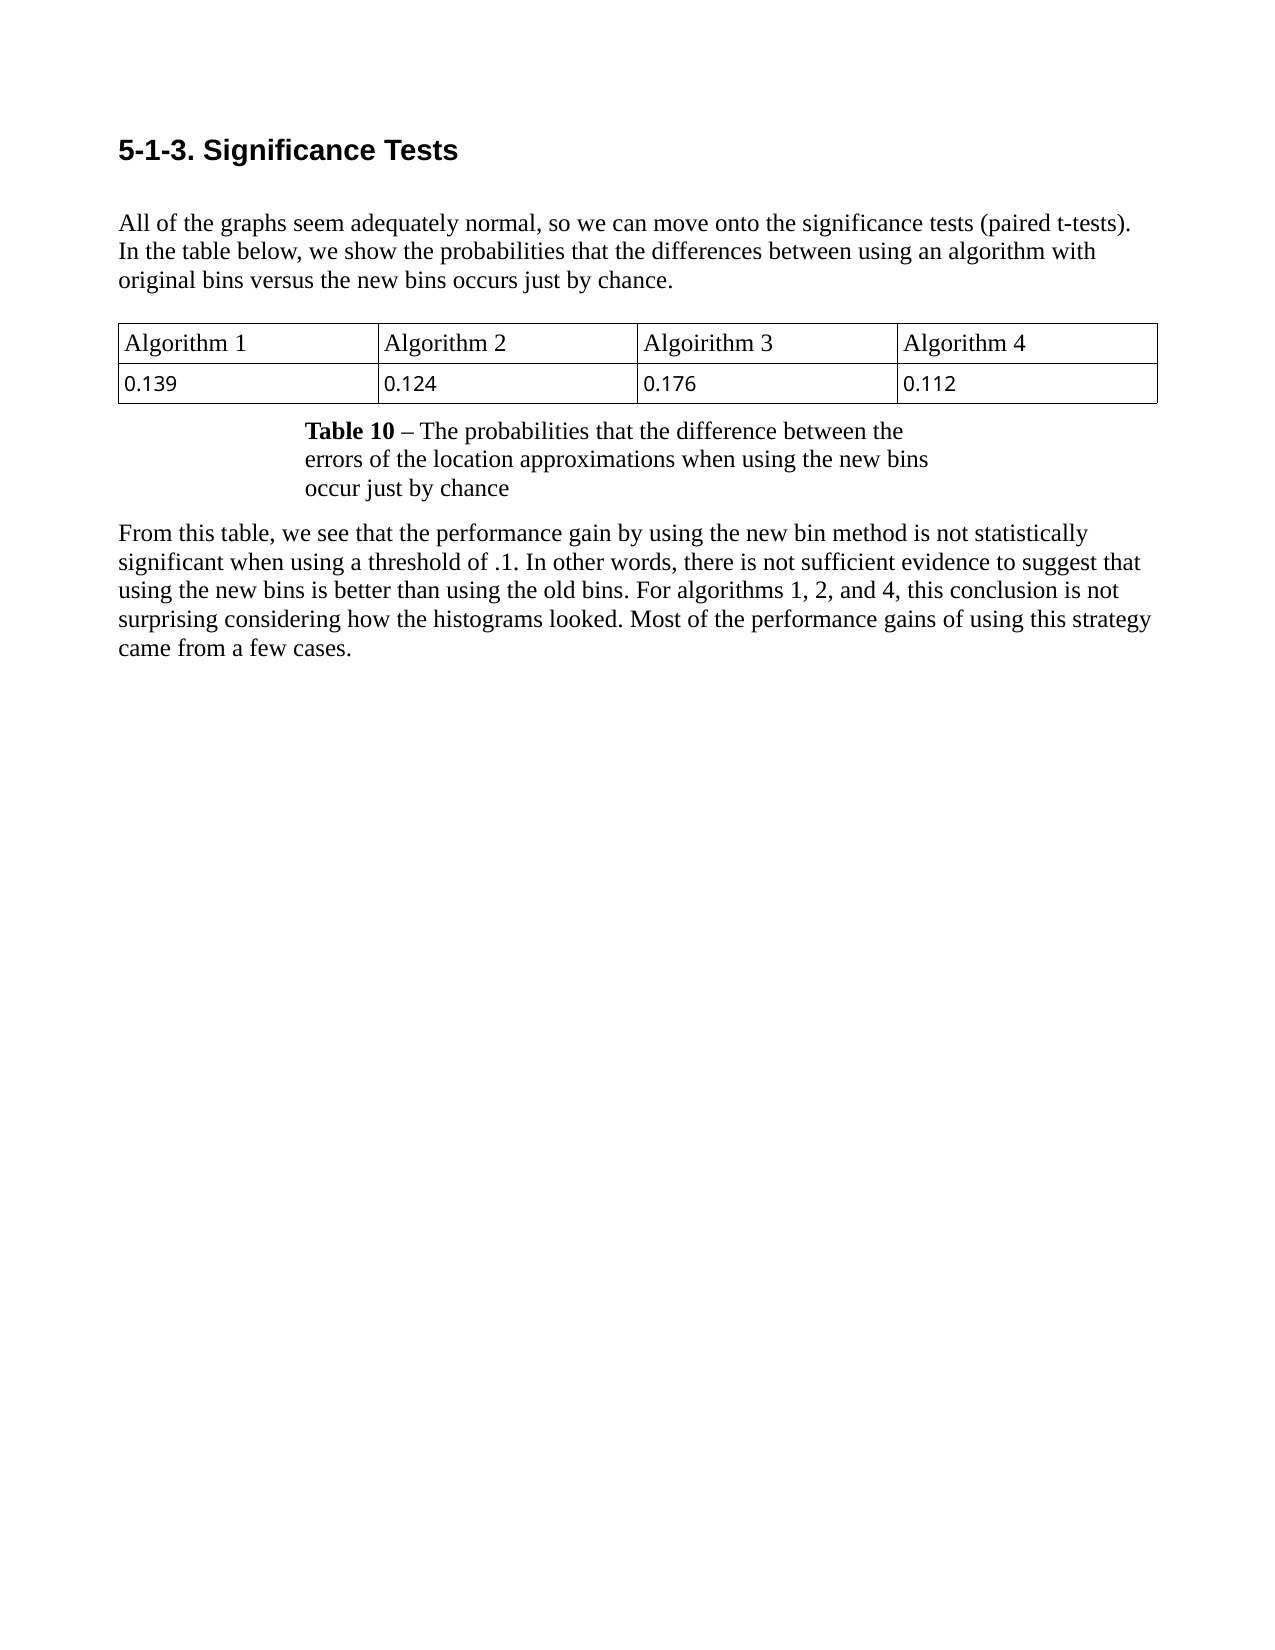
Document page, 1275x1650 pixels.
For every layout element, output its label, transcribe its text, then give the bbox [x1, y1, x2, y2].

table_header Algorithm 4 [898, 324, 1157, 363]
table_cell 0.176 [638, 364, 897, 403]
table_cell 0.112 [898, 364, 1157, 403]
table_header Algorithm 2 [379, 324, 637, 363]
table_header Algoirithm 3 [638, 324, 897, 363]
table_cell 0.139 [119, 364, 378, 403]
text All of the graphs seem adequately normal, so we can move onto the significance tests (paired t-tests). In the table below, we show the probabilities that the differences between using an algorithm with original bins versus the new bins occurs just by chance. [118, 208, 1157, 294]
text From this table, we see that the performance gain by using the new bin method is not statistically significant when using a threshold of .1. In other words, there is not sufficient evidence to suggest that using the new bins is better than using the old bins. For algorithms 1, 2, and 4, this conclusion is not surprising considering how the histograms looked. Most of the performance gains of using this strategy came from a few cases. [118, 518, 1157, 662]
table_header Algorithm 1 [119, 324, 378, 363]
subtitle 5-1-3. Significance Tests [118, 133, 1157, 166]
table_cell 0.124 [379, 364, 637, 403]
